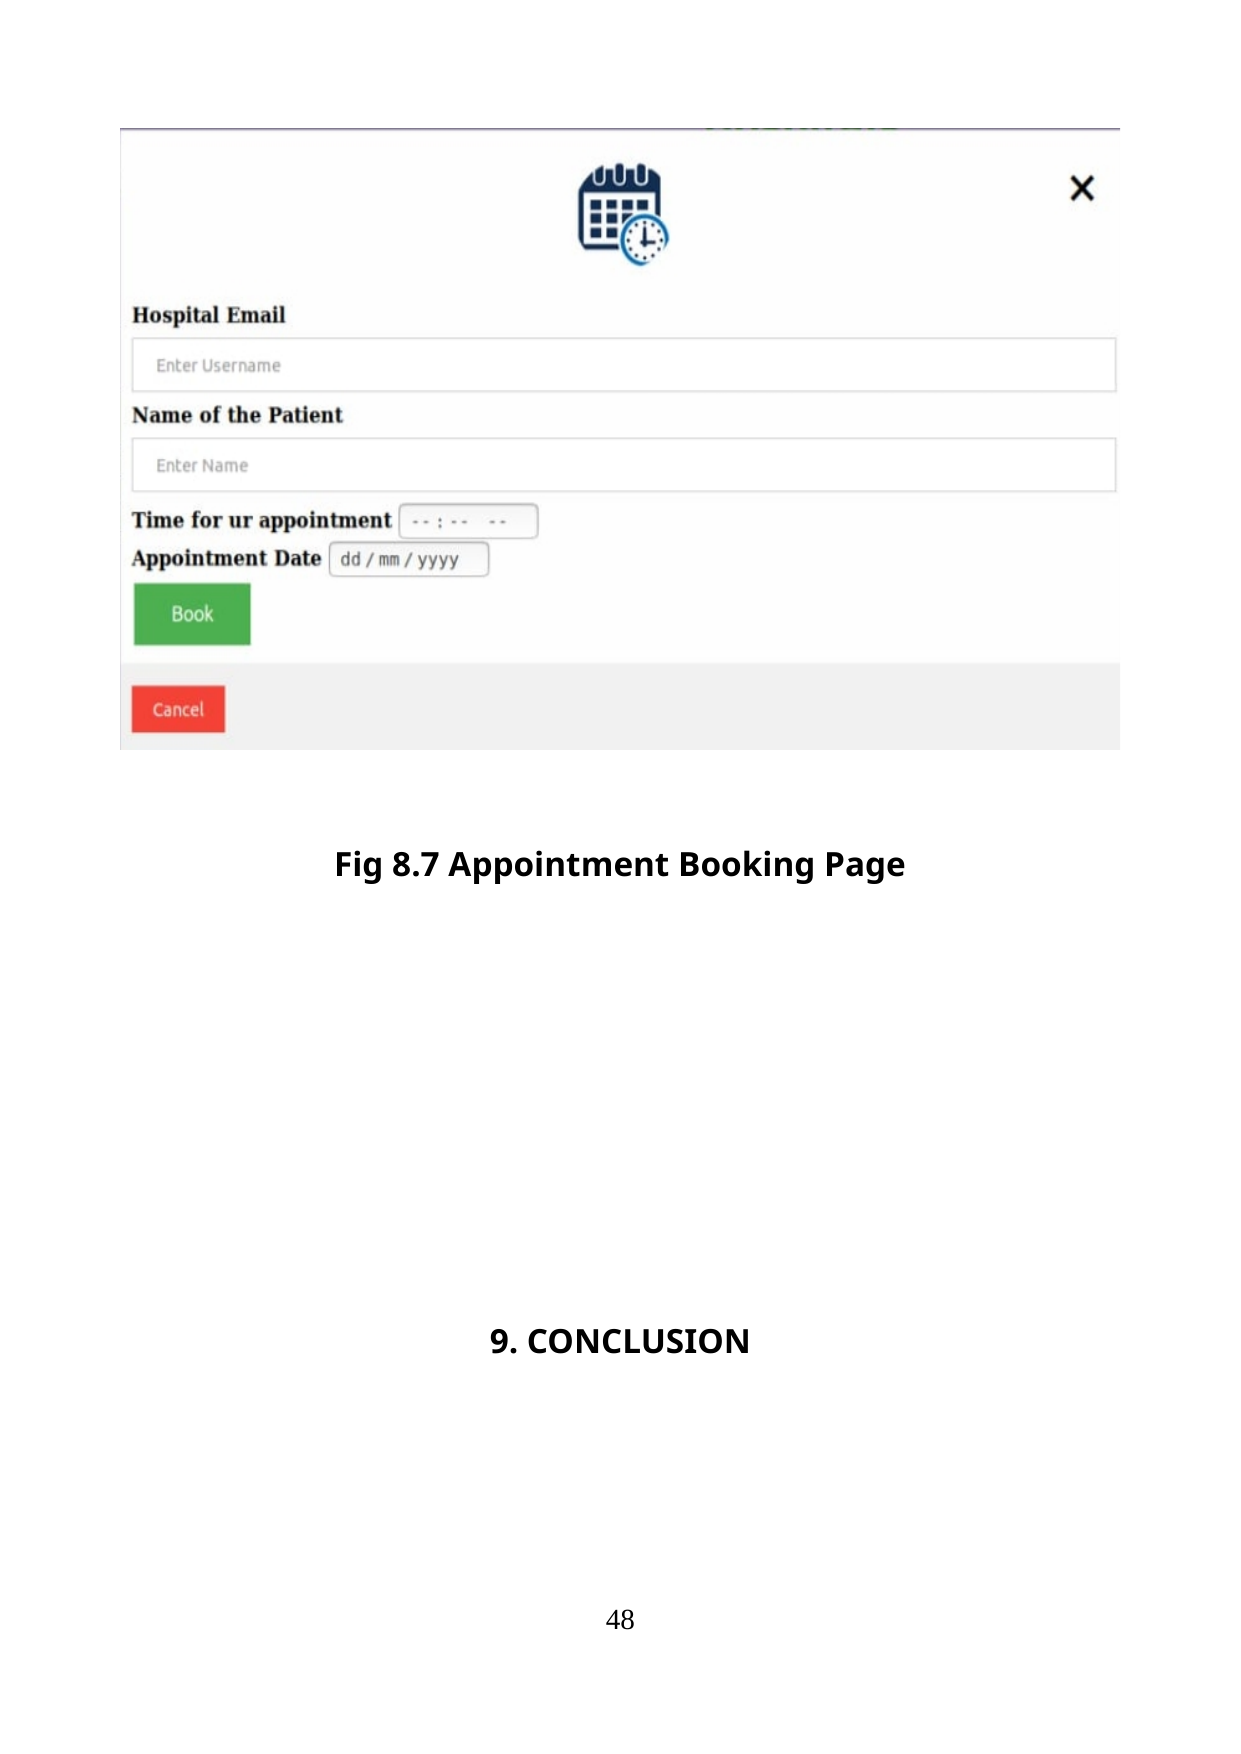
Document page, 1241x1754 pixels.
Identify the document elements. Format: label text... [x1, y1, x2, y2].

text 9. CONCLUSION [118, 1318, 1122, 1363]
text Fig 8.7 Appointment Booking Page [118, 841, 1122, 886]
picture [120, 128, 1121, 750]
